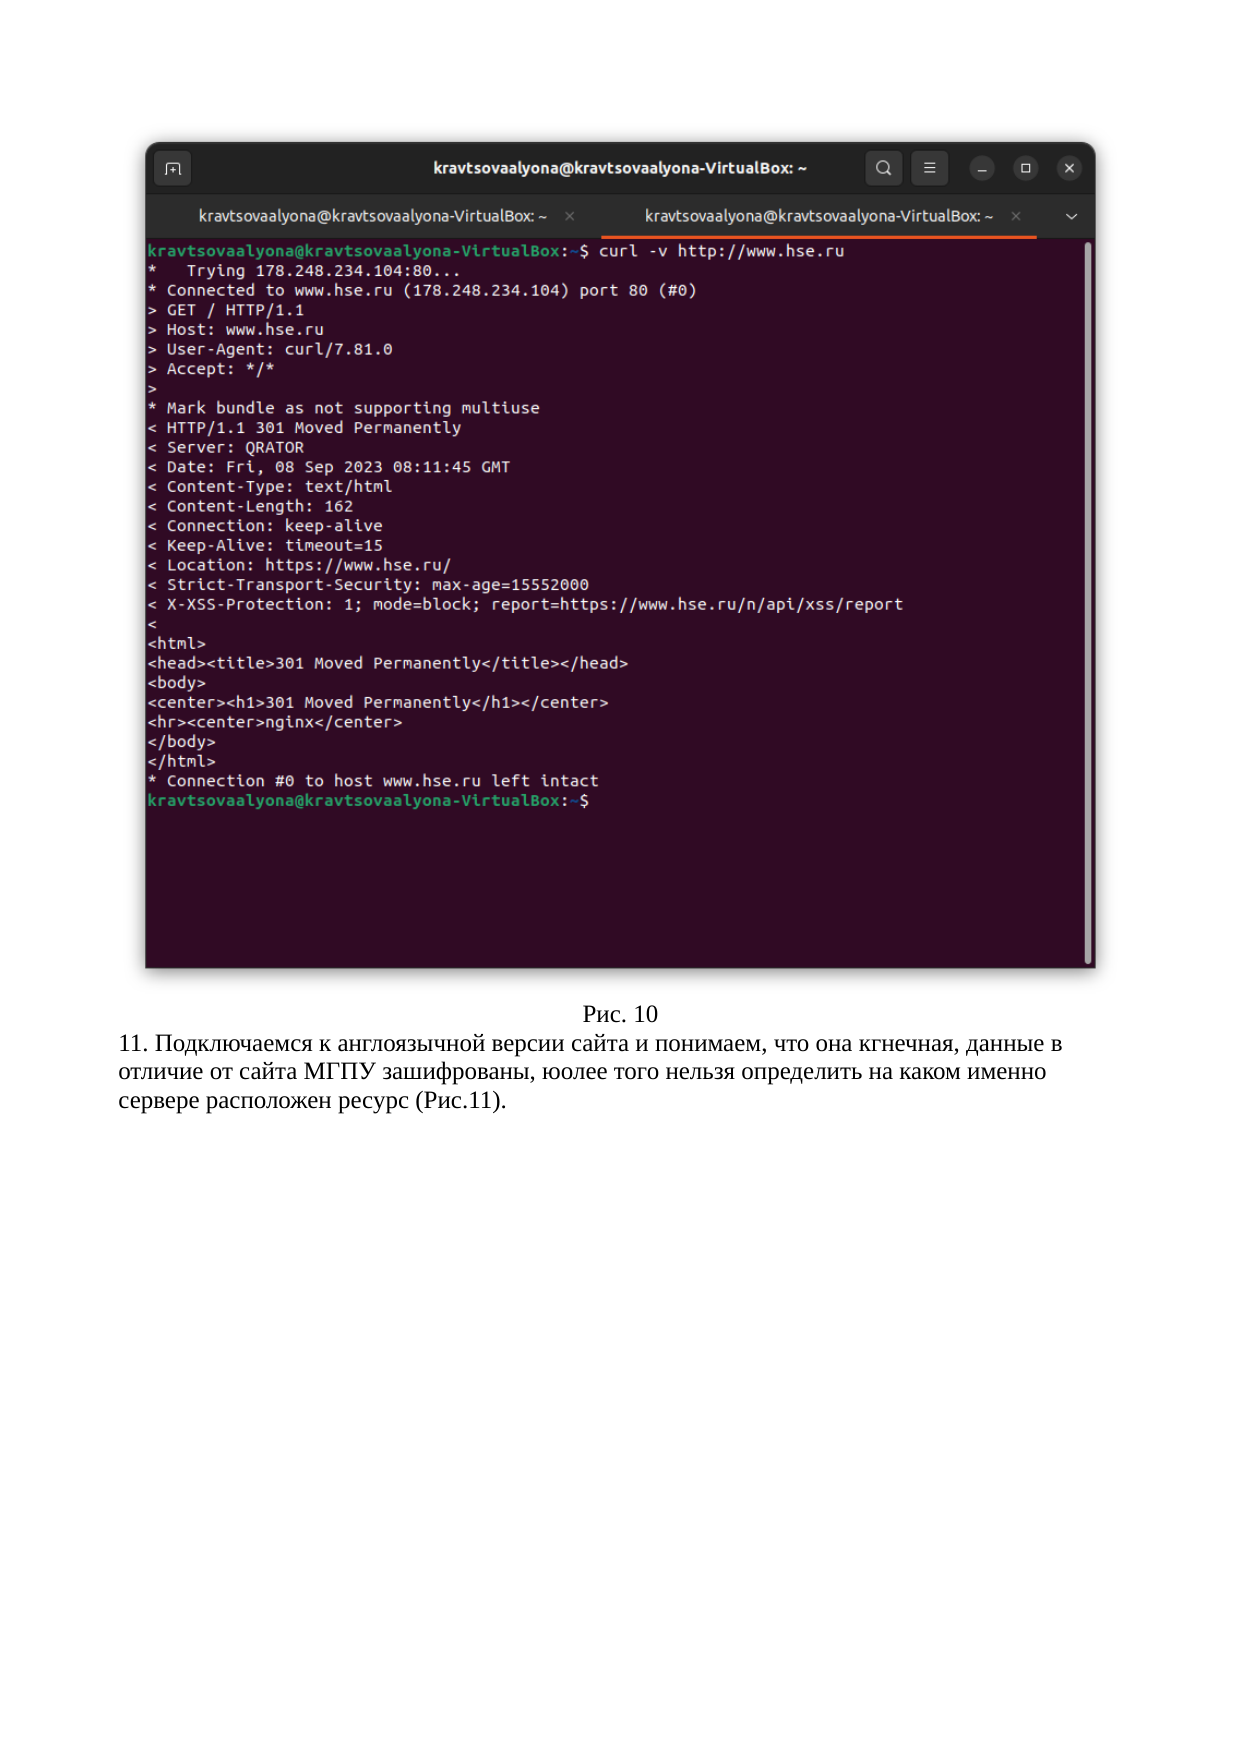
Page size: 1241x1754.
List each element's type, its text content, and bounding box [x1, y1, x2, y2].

text Рис. 10 [118, 999, 1122, 1028]
text 11. Подключаемся к англоязычной версии сайта и понимаем, что она кгнечная, данные в отличие от сайта МГПУ зашифрованы, юолее того нельзя определить на каком именно сервере расположен ресурс (Рис.11). [118, 1028, 1122, 1114]
picture [118, 118, 1123, 999]
